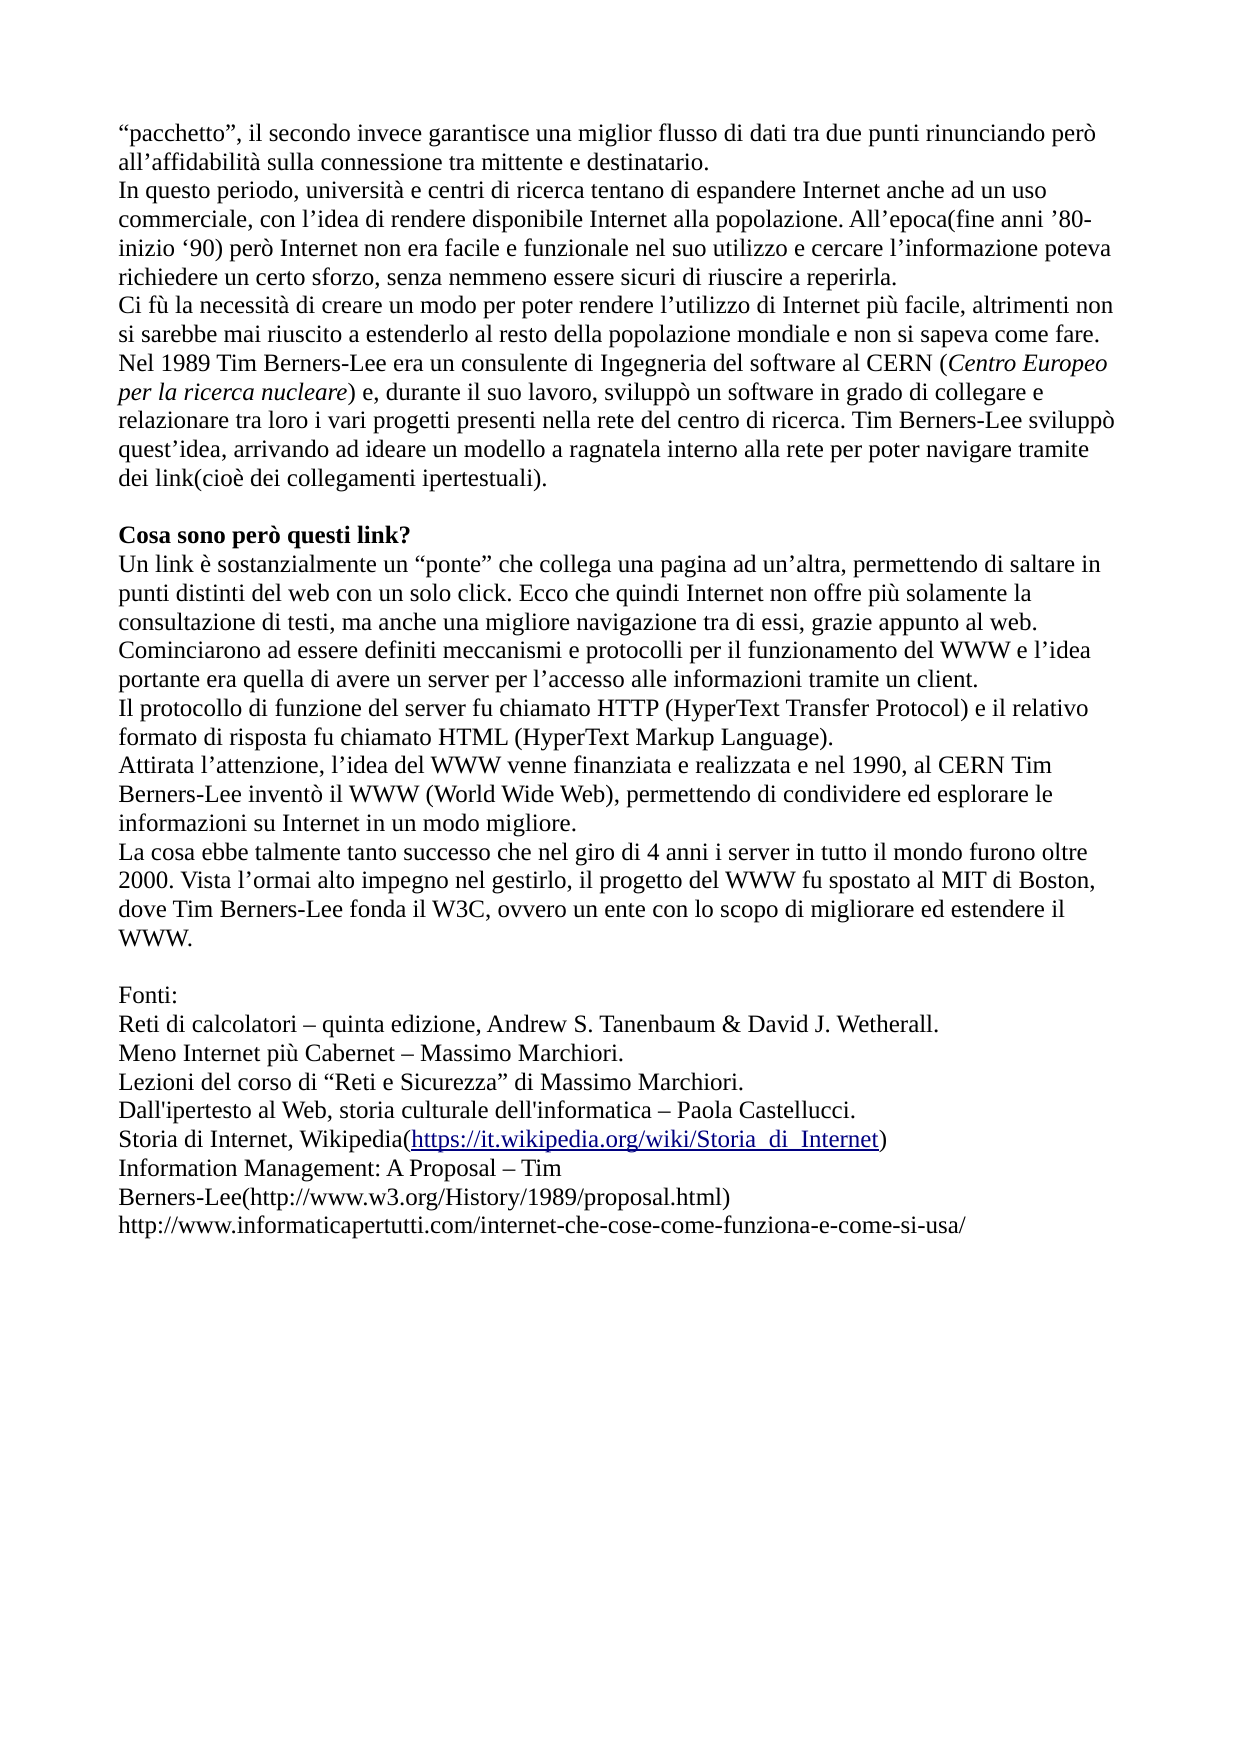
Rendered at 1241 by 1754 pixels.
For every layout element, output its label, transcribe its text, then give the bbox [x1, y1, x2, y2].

text In questo periodo, università e centri di ricerca tentano di espandere Internet anche ad un uso commerciale, con l’idea di rendere disponibile Internet alla popolazione. All’epoca(fine anni ’80-inizio ‘90) però Internet non era facile e funzionale nel suo utilizzo e cercare l’informazione poteva richiedere un certo sforzo, senza nemmeno essere sicuri di riuscire a reperirla. [118, 176, 1122, 291]
text Meno Internet più Cabernet – Massimo Marchiori. [118, 1038, 1122, 1067]
text http://www.informaticapertutti.com/internet-che-cose-come-funziona-e-come-si-usa/ [118, 1211, 1122, 1239]
text Dall'ipertesto al Web, storia culturale dell'informatica – Paola Castellucci. [118, 1096, 1122, 1124]
text “pacchetto”, il secondo invece garantisce una miglior flusso di dati tra due punti rinunciando però all’affidabilità sulla connessione tra mittente e destinatario. [118, 118, 1122, 176]
text Lezioni del corso di “Reti e Sicurezza” di Massimo Marchiori. [118, 1067, 1122, 1096]
text Nel 1989 Tim Berners-Lee era un consulente di Ingegneria del software al CERN (Centro Europeo per la ricerca nucleare) e, durante il suo lavoro, sviluppò un software in grado di collegare e relazionare tra loro i vari progetti presenti nella rete del centro di ricerca. Tim Berners-Lee sviluppò quest’idea, arrivando ad ideare un modello a ragnatela interno alla rete per poter navigare tramite dei link(cioè dei collegamenti ipertestuali). [118, 348, 1122, 492]
text Attirata l’attenzione, l’idea del WWW venne finanziata e realizzata e nel 1990, al CERN Tim Berners-Lee inventò il WWW (World Wide Web), permettendo di condividere ed esplorare le informazioni su Internet in un modo migliore. [118, 751, 1122, 837]
text Cosa sono però questi link? [118, 521, 1122, 549]
text Fonti: [118, 981, 1122, 1009]
text La cosa ebbe talmente tanto successo che nel giro di 4 anni i server in tutto il mondo furono oltre 2000. Vista l’ormai alto impegno nel gestirlo, il progetto del WWW fu spostato al MIT di Boston, dove Tim Berners-Lee fonda il W3C, ovvero un ente con lo scopo di migliorare ed estendere il WWW. [118, 837, 1122, 952]
text Reti di calcolatori – quinta edizione, Andrew S. Tanenbaum & David J. Wetherall. [118, 1009, 1122, 1038]
text Un link è sostanzialmente un “ponte” che collega una pagina ad un’altra, permettendo di saltare in punti distinti del web con un solo click. Ecco che quindi Internet non offre più solamente la consultazione di testi, ma anche una migliore navigazione tra di essi, grazie appunto al web. [118, 549, 1122, 636]
text Information Management: A Proposal – Tim Berners-Lee(http://www.w3.org/History/1989/proposal.html) [118, 1153, 1122, 1211]
text Cominciarono ad essere definiti meccanismi e protocolli per il funzionamento del WWW e l’idea portante era quella di avere un server per l’accesso alle informazioni tramite un client. [118, 636, 1122, 693]
text Ci fù la necessità di creare un modo per poter rendere l’utilizzo di Internet più facile, altrimenti non si sarebbe mai riuscito a estenderlo al resto della popolazione mondiale e non si sapeva come fare. [118, 291, 1122, 348]
text Storia di Internet, Wikipedia(https://it.wikipedia.org/wiki/Storia_di_Internet) [118, 1124, 1122, 1153]
text Il protocollo di funzione del server fu chiamato HTTP (HyperText Transfer Protocol) e il relativo formato di risposta fu chiamato HTML (HyperText Markup Language). [118, 693, 1122, 751]
